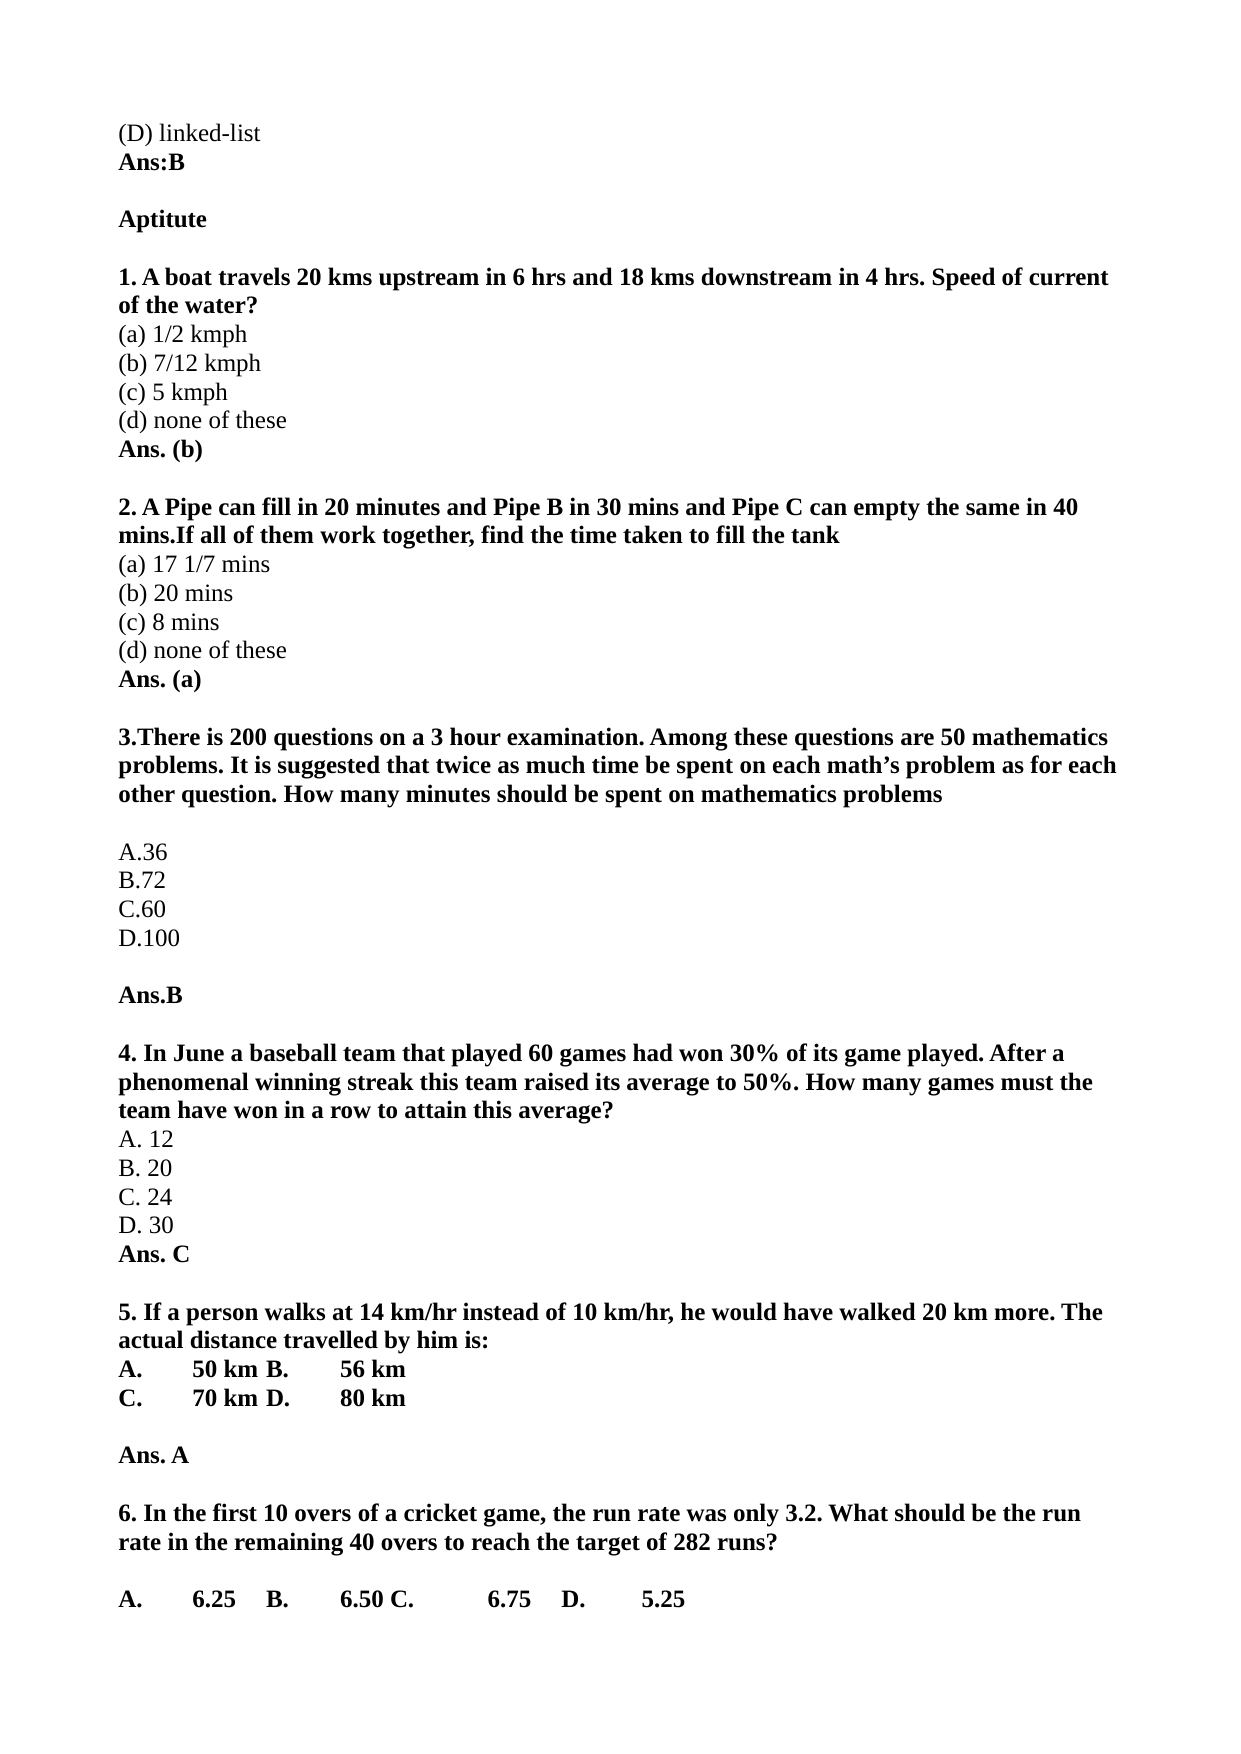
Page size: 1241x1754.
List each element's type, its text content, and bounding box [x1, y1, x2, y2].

text (a) 17 1/7 mins [118, 549, 1122, 578]
text 1. A boat travels 20 kms upstream in 6 hrs and 18 kms downstream in 4 hrs. Speed of current of the water? [118, 262, 1122, 319]
text C. 70 km D. 80 km [118, 1383, 1122, 1412]
text 6. In the first 10 overs of a cricket game, the run rate was only 3.2. What should be the run rate in the remaining 40 overs to reach the target of 282 runs? [118, 1498, 1122, 1556]
text D. 30 [118, 1211, 1122, 1239]
text 4. In June a baseball team that played 60 games had won 30% of its game played. After a phenomenal winning streak this team raised its average to 50%. How many games must the team have won in a row to attain this average? [118, 1038, 1122, 1124]
text A. 50 km B. 56 km [118, 1354, 1122, 1383]
text C.60 [118, 894, 1122, 923]
text B.72 [118, 866, 1122, 894]
text B. 20 [118, 1153, 1122, 1182]
text A. 6.25 B. 6.50 C. 6.75 D. 5.25 [118, 1584, 1122, 1613]
text (c) 8 mins [118, 607, 1122, 636]
text Ans. (a) [118, 664, 1122, 693]
text A.36 [118, 837, 1122, 866]
text 5. If a person walks at 14 km/hr instead of 10 km/hr, he would have walked 20 km more. The actual distance travelled by him is: [118, 1297, 1122, 1354]
text (b) 7/12 kmph [118, 348, 1122, 377]
text (d) none of these [118, 636, 1122, 664]
text D.100 [118, 923, 1122, 952]
text (b) 20 mins [118, 578, 1122, 607]
text (c) 5 kmph [118, 377, 1122, 406]
text Ans. C [118, 1239, 1122, 1268]
text Aptitute [118, 204, 1122, 233]
text 3.There is 200 questions on a 3 hour examination. Among these questions are 50 mathematics problems. It is suggested that twice as much time be spent on each math’s problem as for each other question. How many minutes should be spent on mathematics problems [118, 722, 1122, 808]
text (D) linked-list [118, 118, 1122, 147]
text (d) none of these [118, 406, 1122, 434]
text C. 24 [118, 1182, 1122, 1211]
text Ans.B [118, 981, 1122, 1009]
text (a) 1/2 kmph [118, 319, 1122, 348]
text A. 12 [118, 1124, 1122, 1153]
text Ans:B [118, 147, 1122, 176]
text 2. A Pipe can fill in 20 minutes and Pipe B in 30 mins and Pipe C can empty the same in 40 mins.If all of them work together, find the time taken to fill the tank [118, 492, 1122, 549]
text Ans. (b) [118, 434, 1122, 463]
text Ans. A [118, 1441, 1122, 1469]
